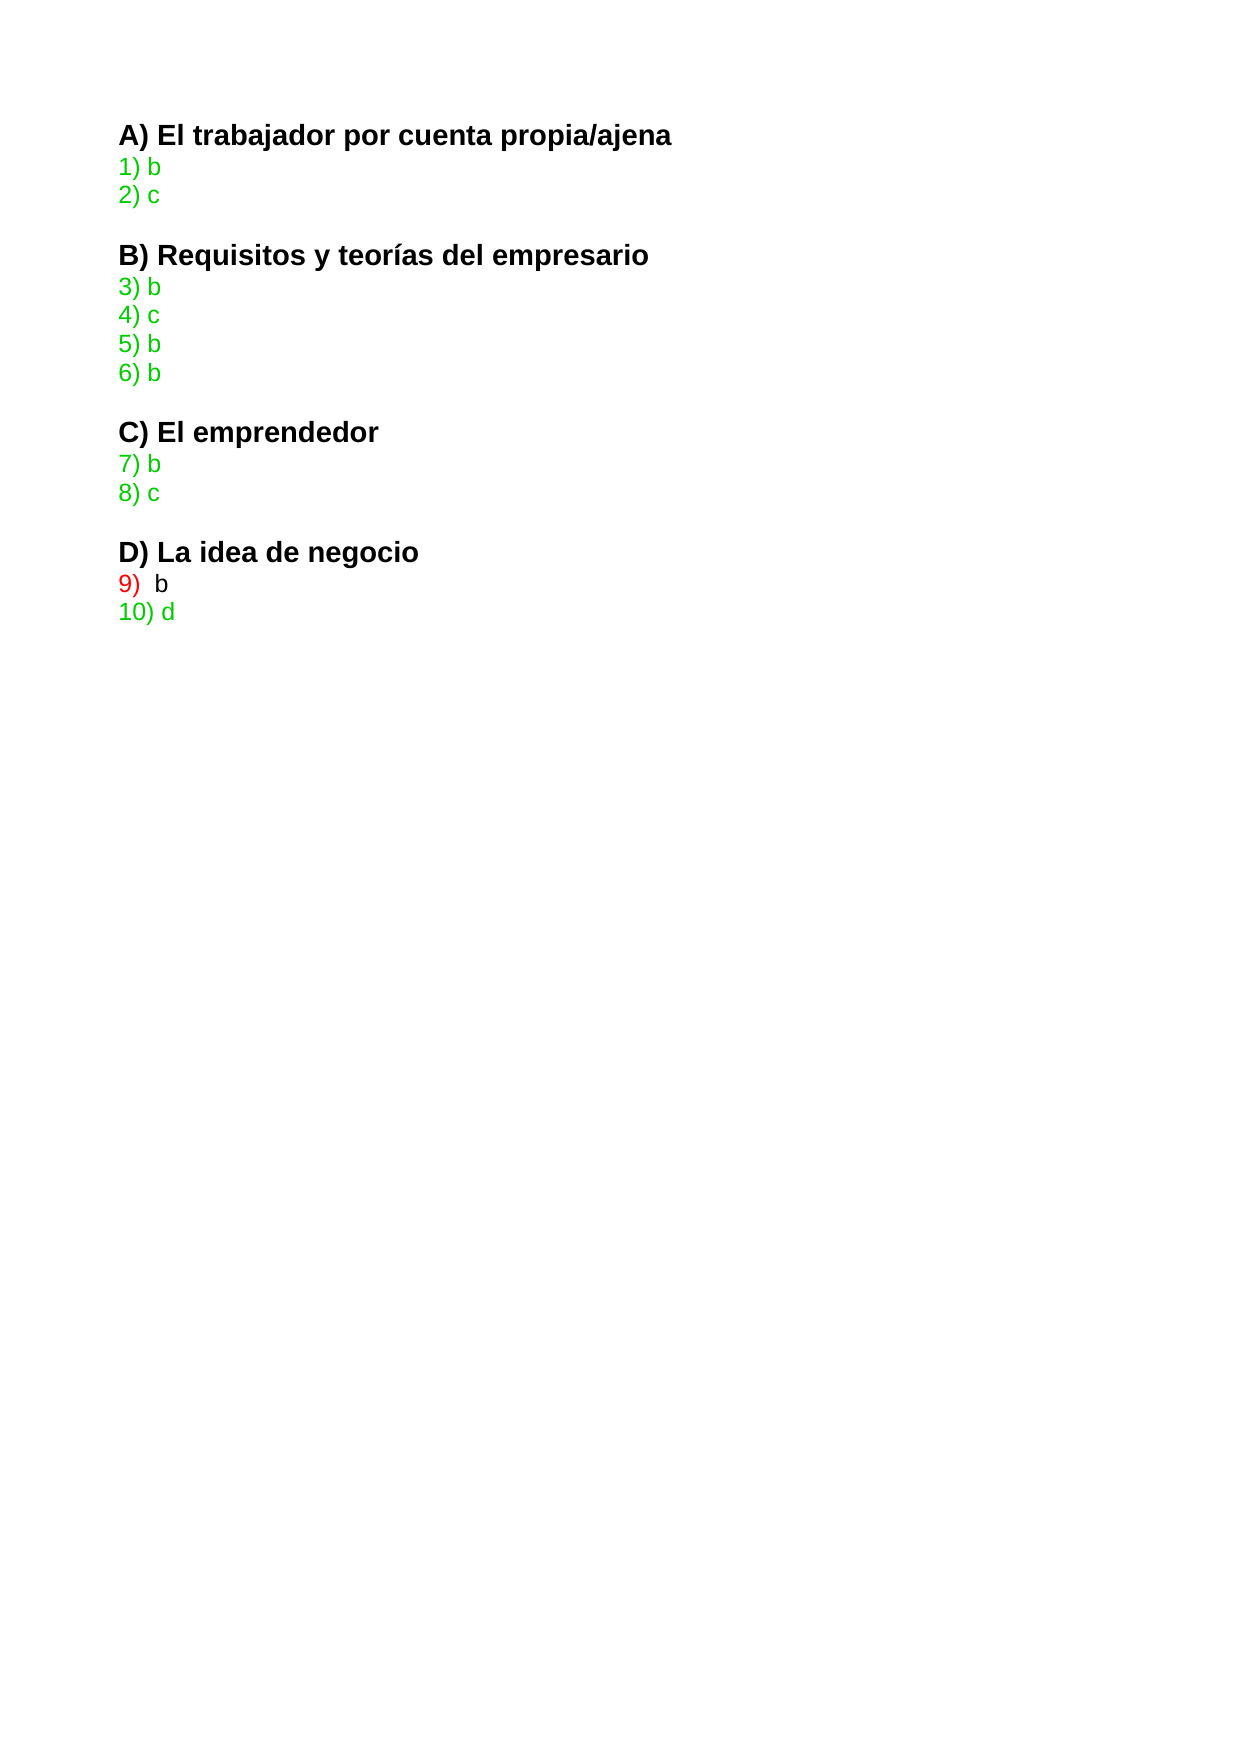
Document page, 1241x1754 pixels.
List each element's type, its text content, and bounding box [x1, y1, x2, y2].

text C) El emprendedor [118, 415, 1122, 449]
text 1) b [118, 152, 1122, 180]
text 3) b [118, 271, 1122, 300]
text 7) b [118, 449, 1122, 477]
text 2) c [118, 180, 1122, 209]
text 8) c [118, 477, 1122, 506]
text 4) c [118, 300, 1122, 329]
text D) La idea de negocio [118, 535, 1122, 568]
text 5) b [118, 329, 1122, 358]
text 6) b [118, 358, 1122, 386]
text A) El trabajador por cuenta propia/ajena [118, 118, 1122, 152]
text 9) b [118, 568, 1122, 597]
text 10) d [118, 597, 1122, 626]
text B) Requisitos y teorías del empresario [118, 238, 1122, 271]
